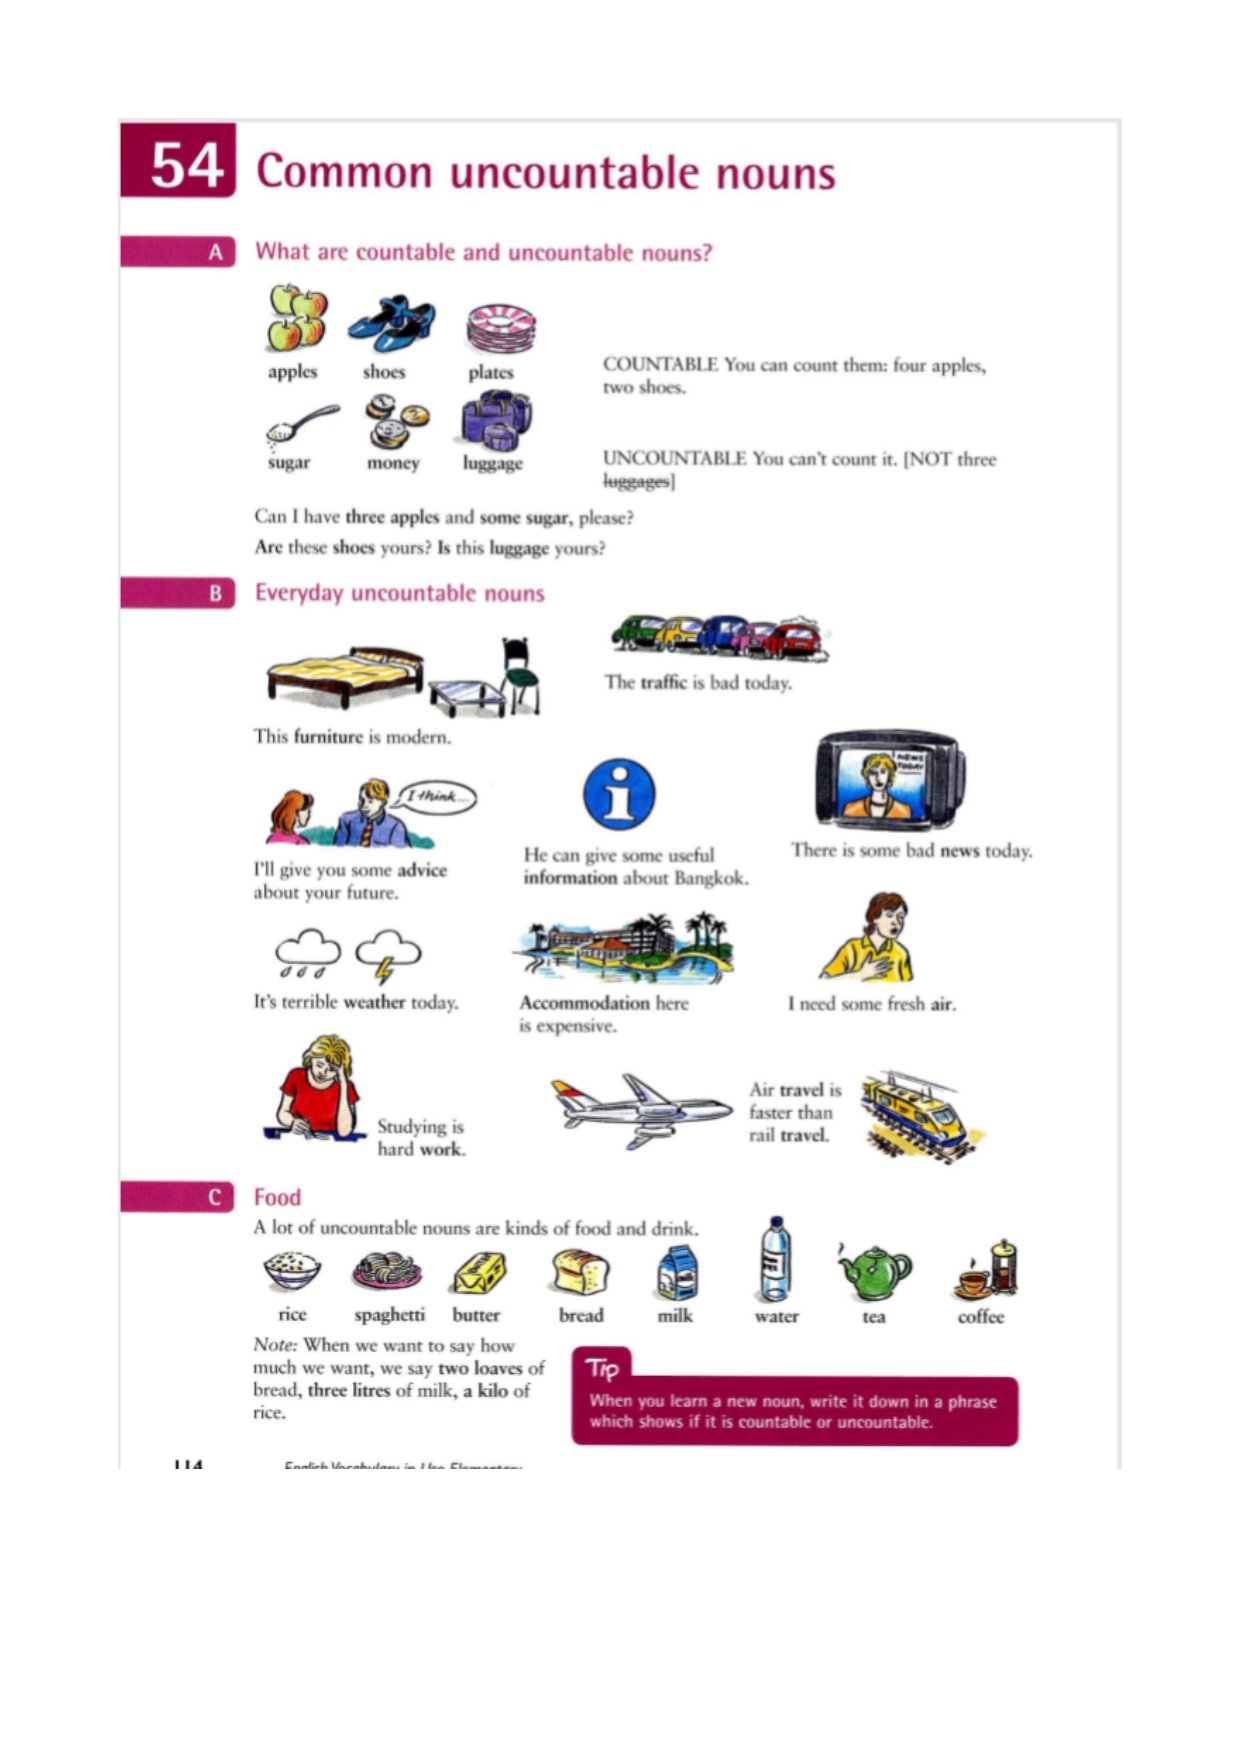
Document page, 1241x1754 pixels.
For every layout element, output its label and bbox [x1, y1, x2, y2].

picture [118, 118, 1122, 1469]
